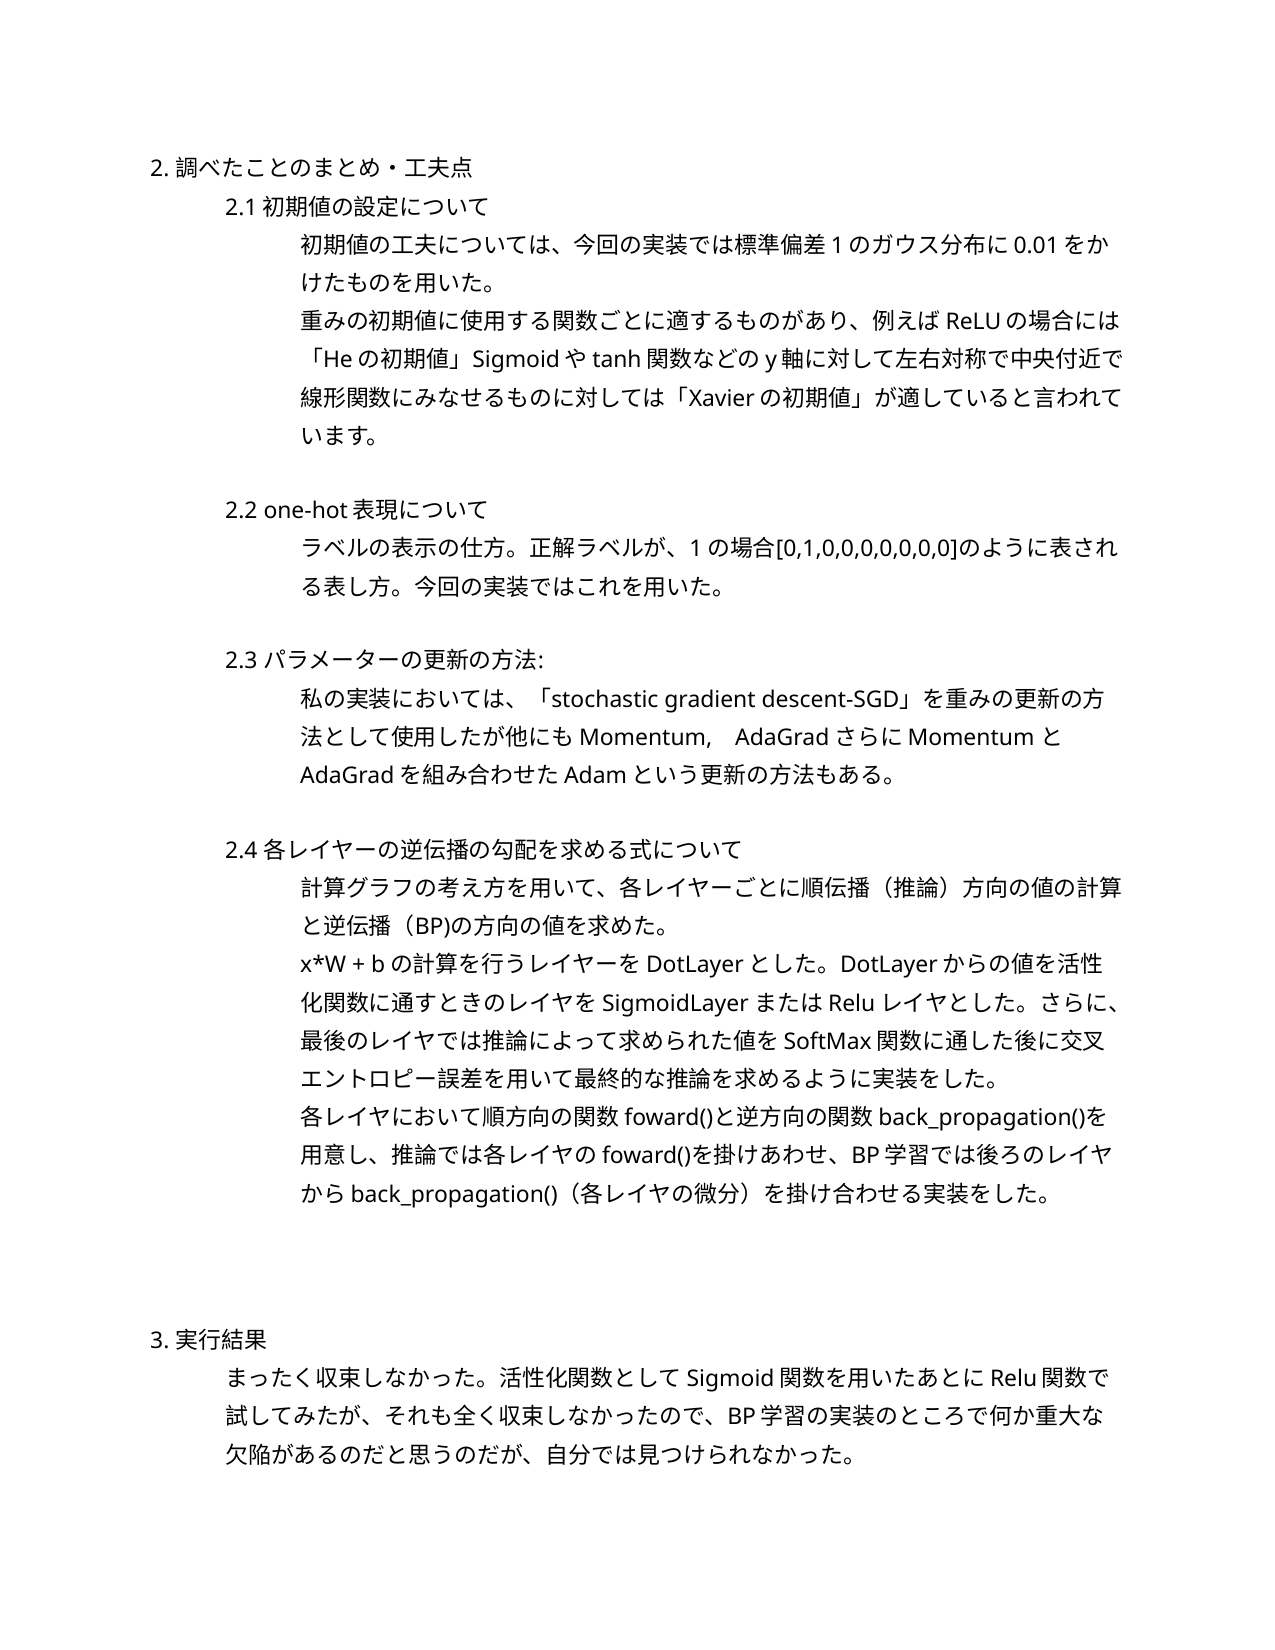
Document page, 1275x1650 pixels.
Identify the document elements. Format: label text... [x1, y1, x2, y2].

text x*W + bの計算を行うレイヤーをDotLayerとした。DotLayerからの値を活性化関数に通すときのレイヤをSigmoidLayer またはReluレイヤとした。さらに、最後のレイヤでは推論によって求められた値をSoftMax関数に通した後に交叉エントロピー誤差を用いて最終的な推論を求めるように実装をした。 [300, 946, 1125, 1094]
text 2.4 各レイヤーの逆伝播の勾配を求める式について [225, 831, 1125, 865]
text まったく収束しなかった。活性化関数としてSigmoid関数を用いたあとにRelu関数で試してみたが、それも全く収束しなかったので、BP学習の実装のところで何か重大な欠陥があるのだと思うのだが、自分では見つけられなかった。 [225, 1360, 1125, 1470]
text 重みの初期値に使用する関数ごとに適するものがあり、例えばReLUの場合には「Heの初期値」Sigmoidやtanh関数などのy軸に対して左右対称で中央付近で線形関数にみなせるものに対しては「Xavierの初期値」が適していると言われています。 [300, 303, 1125, 451]
text 2.2 one-hot表現について [225, 492, 1125, 525]
text 3. 実行結果 [150, 1322, 1125, 1355]
text 2.3 パラメーターの更新の方法: [225, 642, 1125, 676]
text 各レイヤにおいて順方向の関数foward()と逆方向の関数back_propagation()を用意し、推論では各レイヤのfoward()を掛けあわせ、BP学習では後ろのレイヤからback_propagation()（各レイヤの微分）を掛け合わせる実装をした。 [300, 1099, 1125, 1209]
text 計算グラフの考え方を用いて、各レイヤーごとに順伝播（推論）方向の値の計算と逆伝播（BP)の方向の値を求めた。 [300, 870, 1125, 941]
text 2.1初期値の設定について [225, 188, 1125, 222]
text ラベルの表示の仕方。正解ラベルが、1の場合[0,1,0,0,0,0,0,0,0]のように表される表し方。今回の実装ではこれを用いた。 [300, 530, 1125, 602]
text 初期値の工夫については、今回の実装では標準偏差1のガウス分布に0.01をかけたものを用いた。 [300, 227, 1125, 298]
text 2. 調べたことのまとめ・工夫点 [150, 150, 1125, 183]
text 私の実装においては、「stochastic gradient descent-SGD」を重みの更新の方法として使用したが他にもMomentum, AdaGradさらにMomentum とAdaGradを組み合わせたAdamという更新の方法もある。 [300, 681, 1125, 791]
